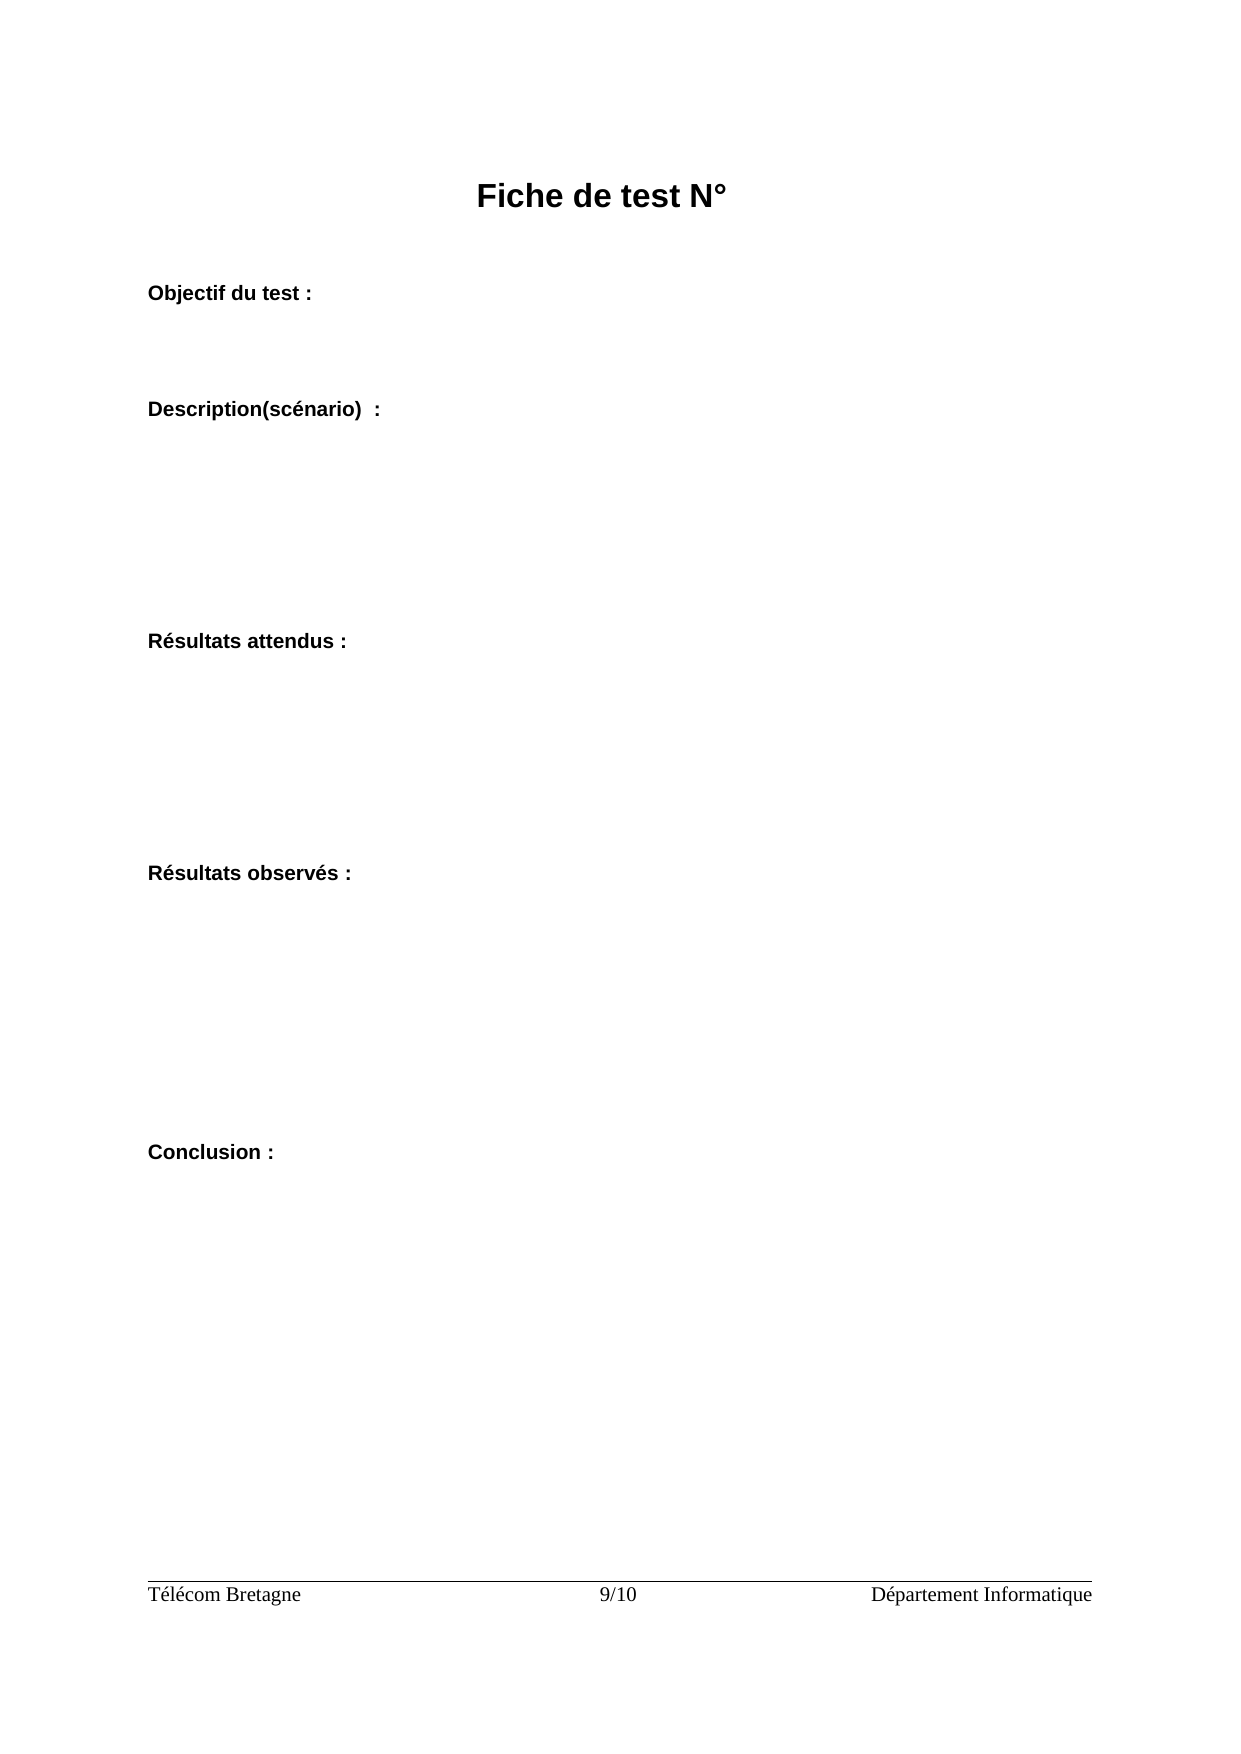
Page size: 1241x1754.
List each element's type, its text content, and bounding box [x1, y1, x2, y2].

text Description(scénario) : [148, 397, 1092, 421]
subtitle Conclusion : [148, 1141, 1092, 1164]
text Objectif du test : [148, 281, 1092, 304]
text Résultats attendus : [148, 630, 1092, 653]
title Fiche de test N° [148, 177, 1092, 214]
text Résultats observés : [148, 862, 1092, 885]
